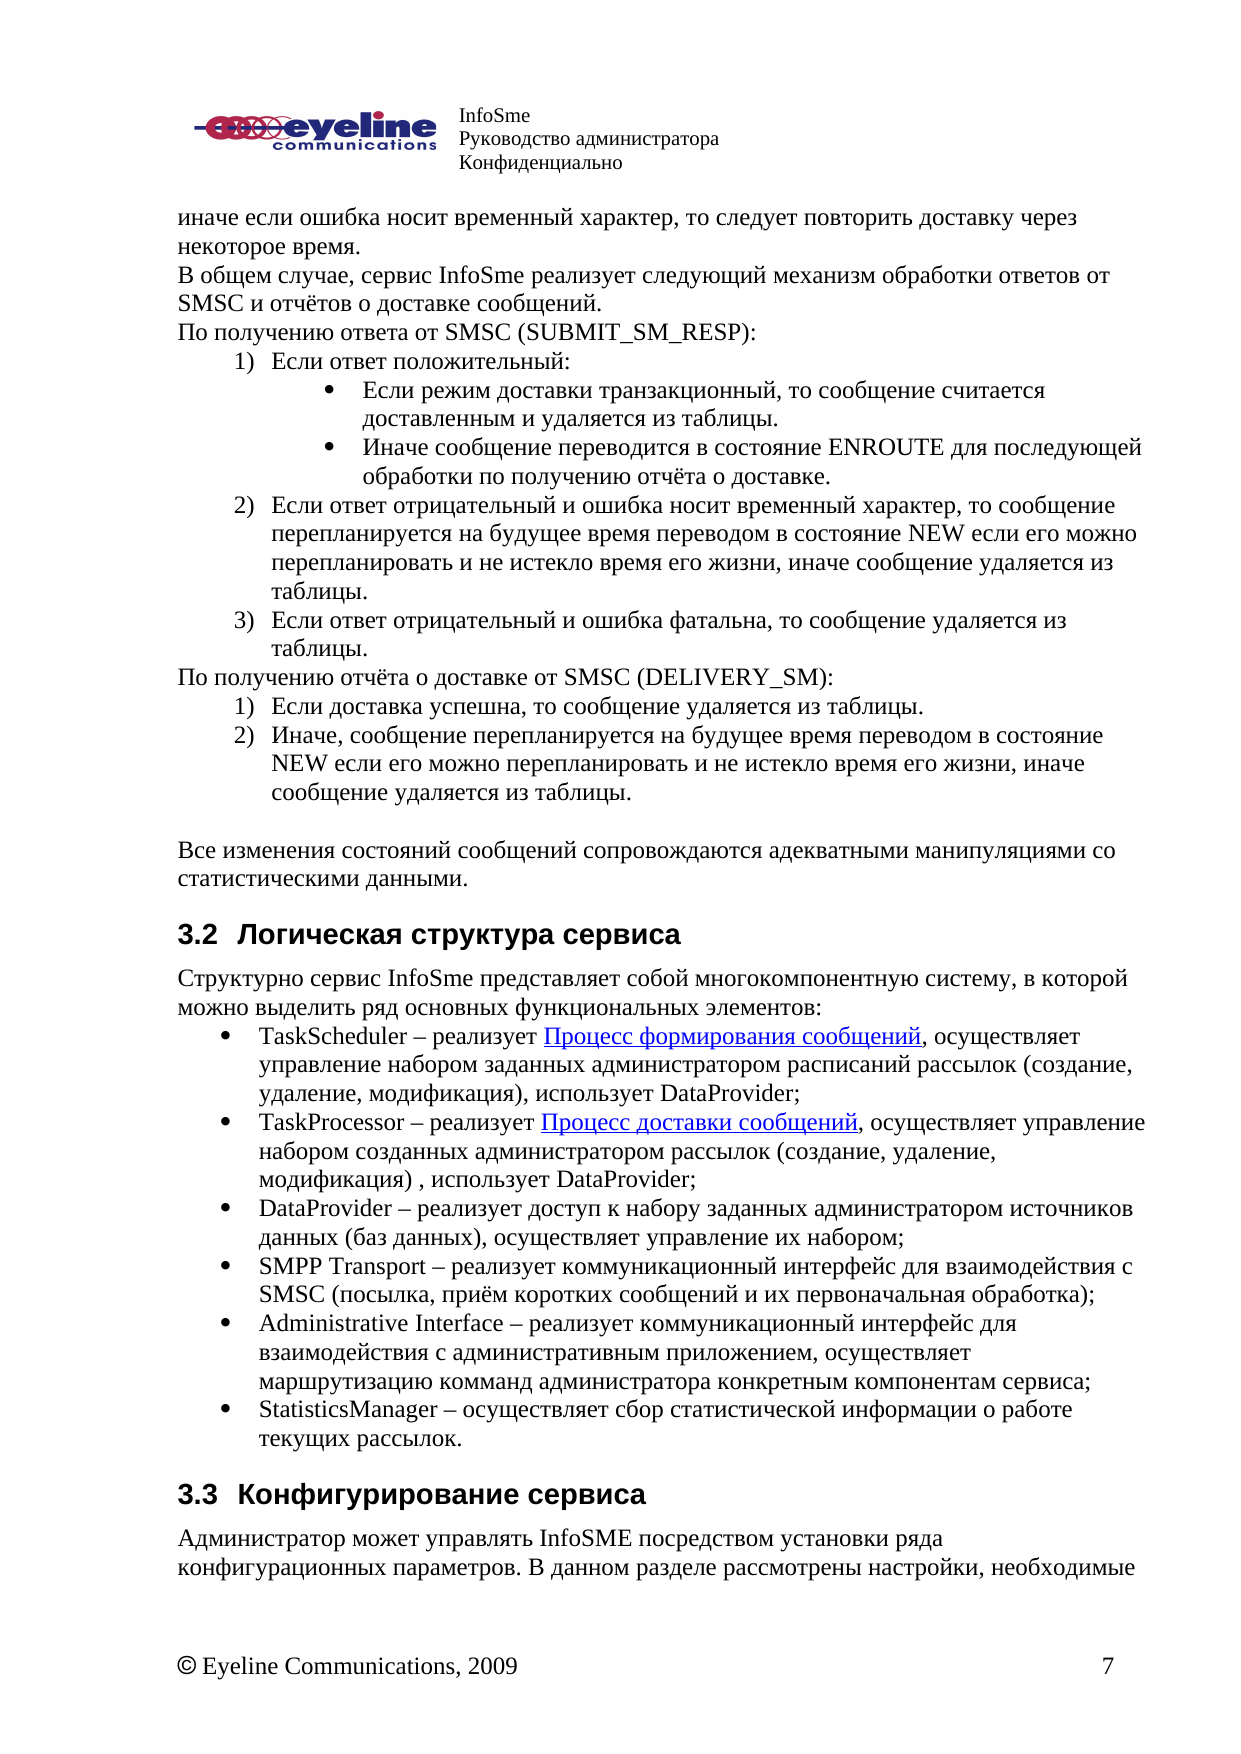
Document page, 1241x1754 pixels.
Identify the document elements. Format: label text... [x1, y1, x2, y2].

list Если ответ отрицательный и ошибка носит временный характер, то сообщение перепланируется на будущее время переводом в состояние NEW если его можно перепланировать и не истекло время его жизни, иначе сообщение удаляется из таблицы. [233, 490, 1152, 605]
picture [194, 111, 437, 150]
list TaskScheduler – реализует Процесс формирования сообщений, осуществляет управление набором заданных администратором расписаний рассылок (создание, удаление, модификация), использует DataProvider; [221, 1021, 1152, 1107]
list DataProvider – реализует доступ к набору заданных администратором источников данных (баз данных), осуществляет управление их набором; [221, 1193, 1152, 1251]
list StatisticsManager – осуществляет сбор статистической информации о работе текущих рассылок. [221, 1394, 1152, 1452]
list Если ответ отрицательный и ошибка фатальна, то сообщение удаляется из таблицы. [233, 605, 1152, 662]
text По получению отчёта о доставке от SMSC (DELIVERY_SM): [177, 662, 1152, 691]
list SMPP Transport – реализует коммуникационный интерфейс для взаимодействия с SMSC (посылка, приём коротких сообщений и их первоначальная обработка); [221, 1251, 1152, 1308]
list Иначе, сообщение перепланируется на будущее время переводом в состояние NEW если его можно перепланировать и не истекло время его жизни, иначе сообщение удаляется из таблицы. [233, 720, 1152, 806]
text Все изменения состояний сообщений сопровождаются адекватными манипуляциями со статистическими данными. [177, 835, 1152, 892]
subtitle Логическая структура сервиса [177, 917, 1152, 951]
text Администратор может управлять InfoSME посредством установки ряда конфигурационных параметров. В данном разделе рассмотрены настройки, необходимые [177, 1523, 1152, 1581]
text По получению ответа от SMSC (SUBMIT_SM_RESP): [177, 317, 1152, 346]
text В общем случае, сервис InfoSme реализует следующий механизм обработки ответов от SMSC и отчётов о доставке сообщений. [177, 260, 1152, 317]
list Если ответ положительный: [233, 346, 1152, 375]
list Иначе сообщение переводится в состояние ENROUTE для последующей обработки по получению отчёта о доставке. [325, 432, 1152, 490]
list Если режим доставки транзакционный, то сообщение считается доставленным и удаляется из таблицы. [325, 375, 1152, 432]
subtitle Конфигурирование сервиса [177, 1477, 1152, 1511]
list TaskProcessor – реализует Процесс доставки сообщений, осуществляет управление набором созданных администратором рассылок (создание, удаление, модификация) , использует DataProvider; [221, 1107, 1152, 1193]
text иначе если ошибка носит временный характер, то следует повторить доставку через некоторое время. [177, 202, 1152, 260]
text Структурно сервис InfoSme представляет собой многокомпонентную систему, в которой можно выделить ряд основных функциональных элементов: [177, 963, 1152, 1021]
list Если доставка успешна, то сообщение удаляется из таблицы. [233, 691, 1152, 720]
list Administrative Interface – реализует коммуникационный интерфейс для взаимодействия с административным приложением, осуществляет маршрутизацию комманд администратора конкретным компонентам сервиса; [221, 1308, 1152, 1394]
